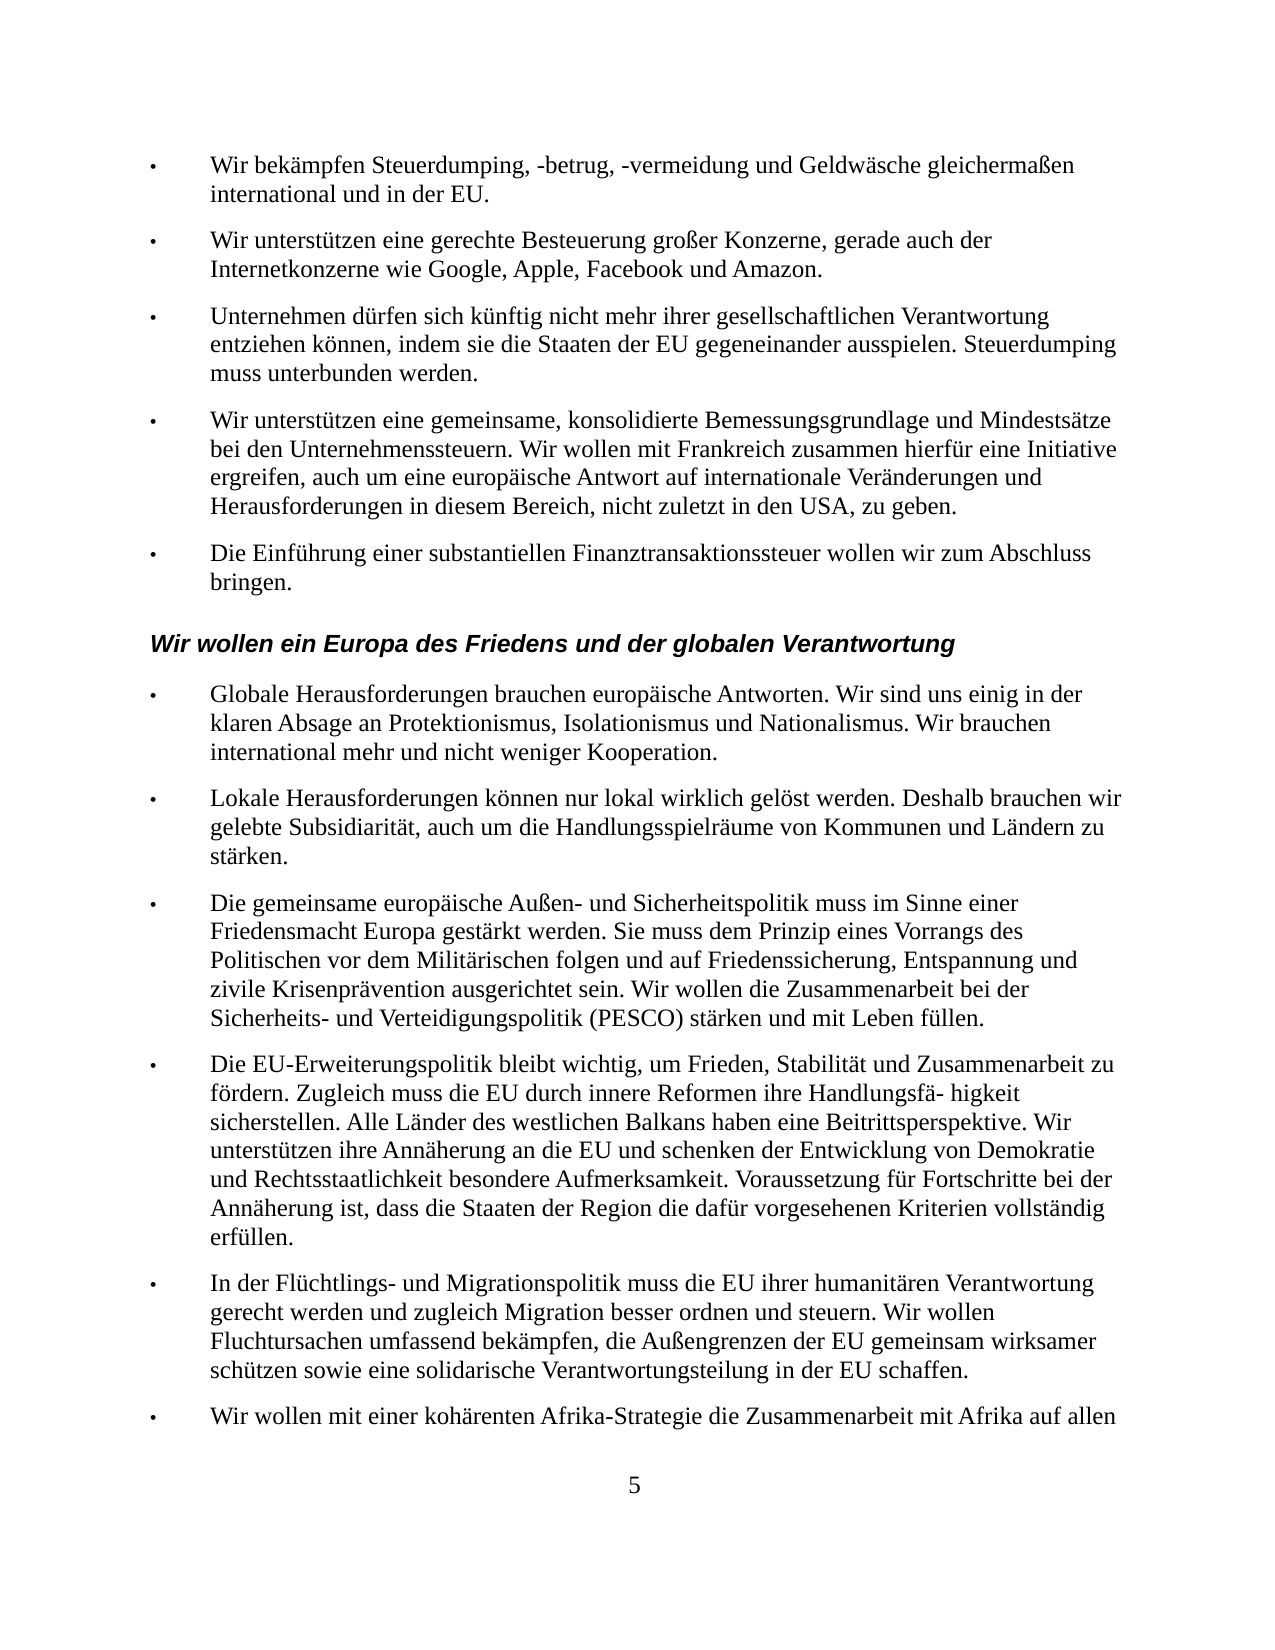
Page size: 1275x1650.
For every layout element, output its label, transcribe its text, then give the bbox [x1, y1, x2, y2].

list Wir bekämpfen Steuerdumping, -betrug, -vermeidung und Geldwäsche gleichermaßen international und in der EU. [150, 150, 1125, 207]
list Lokale Herausforderungen können nur lokal wirklich gelöst werden. Deshalb brauchen wir gelebte Subsidiarität, auch um die Handlungsspielräume von Kommunen und Ländern zu stärken. [150, 783, 1125, 870]
list Die EU-Erweiterungspolitik bleibt wichtig, um Frieden, Stabilität und Zusammenarbeit zu fördern. Zugleich muss die EU durch innere Reformen ihre Handlungsfä- higkeit sicherstellen. Alle Länder des westlichen Balkans haben eine Beitrittsperspektive. Wir unterstützen ihre Annäherung an die EU und schenken der Entwicklung von Demokratie und Rechtsstaatlichkeit besondere Aufmerksamkeit. Voraussetzung für Fortschritte bei der Annäherung ist, dass die Staaten der Region die dafür vorgesehenen Kriterien vollständig erfüllen. [150, 1049, 1125, 1251]
list Wir wollen mit einer kohärenten Afrika-Strategie die Zusammenarbeit mit Afrika auf allen [150, 1401, 1125, 1430]
list Wir unterstützen eine gerechte Besteuerung großer Konzerne, gerade auch der Internetkonzerne wie Google, Apple, Facebook und Amazon. [150, 225, 1125, 283]
list Die Einführung einer substantiellen Finanztransaktionssteuer wollen wir zum Abschluss bringen. [150, 538, 1125, 595]
list Die gemeinsame europäische Außen- und Sicherheitspolitik muss im Sinne einer Friedensmacht Europa gestärkt werden. Sie muss dem Prinzip eines Vorrangs des Politischen vor dem Militärischen folgen und auf Friedenssicherung, Entspannung und zivile Krisenprävention ausgerichtet sein. Wir wollen die Zusammenarbeit bei der Sicherheits- und Verteidigungspolitik (PESCO) stärken und mit Leben füllen. [150, 888, 1125, 1031]
subtitle Wir wollen ein Europa des Friedens und der globalen Verantwortung [150, 629, 1125, 658]
list In der Flüchtlings- und Migrationspolitik muss die EU ihrer humanitären Verantwortung gerecht werden und zugleich Migration besser ordnen und steuern. Wir wollen Fluchtursachen umfassend bekämpfen, die Außengrenzen der EU gemeinsam wirksamer schützen sowie eine solidarische Verantwortungsteilung in der EU schaffen. [150, 1268, 1125, 1383]
list Globale Herausforderungen brauchen europäische Antworten. Wir sind uns einig in der klaren Absage an Protektionismus, Isolationismus und Nationalismus. Wir brauchen international mehr und nicht weniger Kooperation. [150, 679, 1125, 766]
list Unternehmen dürfen sich künftig nicht mehr ihrer gesellschaftlichen Verantwortung entziehen können, indem sie die Staaten der EU gegeneinander ausspielen. Steuerdumping muss unterbunden werden. [150, 301, 1125, 387]
list Wir unterstützen eine gemeinsame, konsolidierte Bemessungsgrundlage und Mindestsätze bei den Unternehmenssteuern. Wir wollen mit Frankreich zusammen hierfür eine Initiative ergreifen, auch um eine europäische Antwort auf internationale Veränderungen und Herausforderungen in diesem Bereich, nicht zuletzt in den USA, zu geben. [150, 405, 1125, 520]
